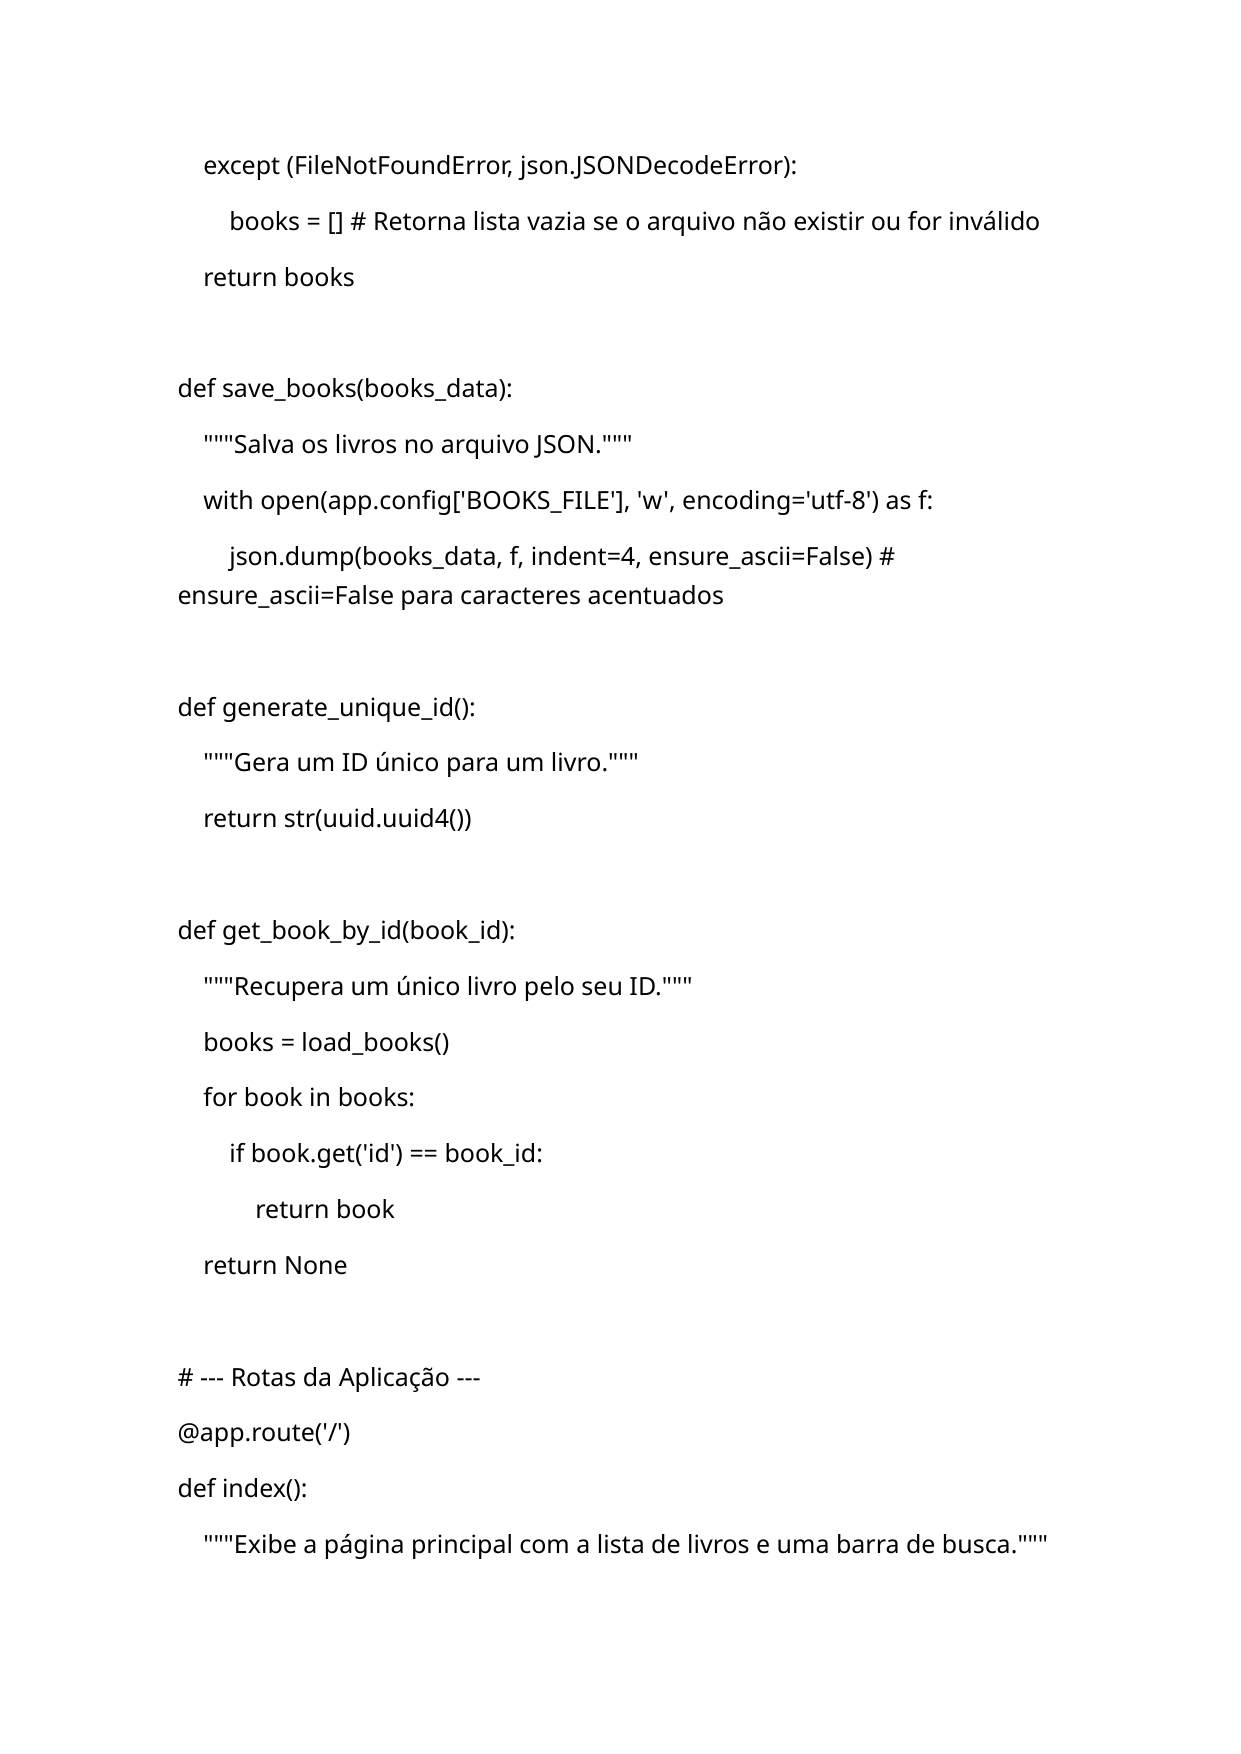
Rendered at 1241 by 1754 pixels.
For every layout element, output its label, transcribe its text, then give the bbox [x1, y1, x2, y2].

text return book [177, 1192, 1063, 1226]
text books = load_books() [177, 1024, 1063, 1058]
text """Salva os livros no arquivo JSON.""" [177, 427, 1063, 461]
text for book in books: [177, 1080, 1063, 1114]
text json.dump(books_data, f, indent=4, ensure_ascii=False) # ensure_ascii=False para caracteres acentuados [177, 538, 1063, 612]
text """Recupera um único livro pelo seu ID.""" [177, 968, 1063, 1002]
text def index(): [177, 1471, 1063, 1505]
text def generate_unique_id(): [177, 689, 1063, 723]
text books = [] # Retorna lista vazia se o arquivo não existir ou for inválido [177, 203, 1063, 237]
text """Exibe a página principal com a lista de livros e uma barra de busca.""" [177, 1527, 1063, 1561]
text return books [177, 259, 1063, 293]
text except (FileNotFoundError, json.JSONDecodeError): [177, 148, 1063, 182]
text if book.get('id') == book_id: [177, 1136, 1063, 1170]
text def get_book_by_id(book_id): [177, 913, 1063, 947]
text """Gera um ID único para um livro.""" [177, 745, 1063, 779]
text return None [177, 1248, 1063, 1282]
text @app.route('/') [177, 1415, 1063, 1449]
text # --- Rotas da Aplicação --- [177, 1359, 1063, 1393]
text return str(uuid.uuid4()) [177, 801, 1063, 835]
text with open(app.config['BOOKS_FILE'], 'w', encoding='utf-8') as f: [177, 483, 1063, 517]
text def save_books(books_data): [177, 371, 1063, 405]
